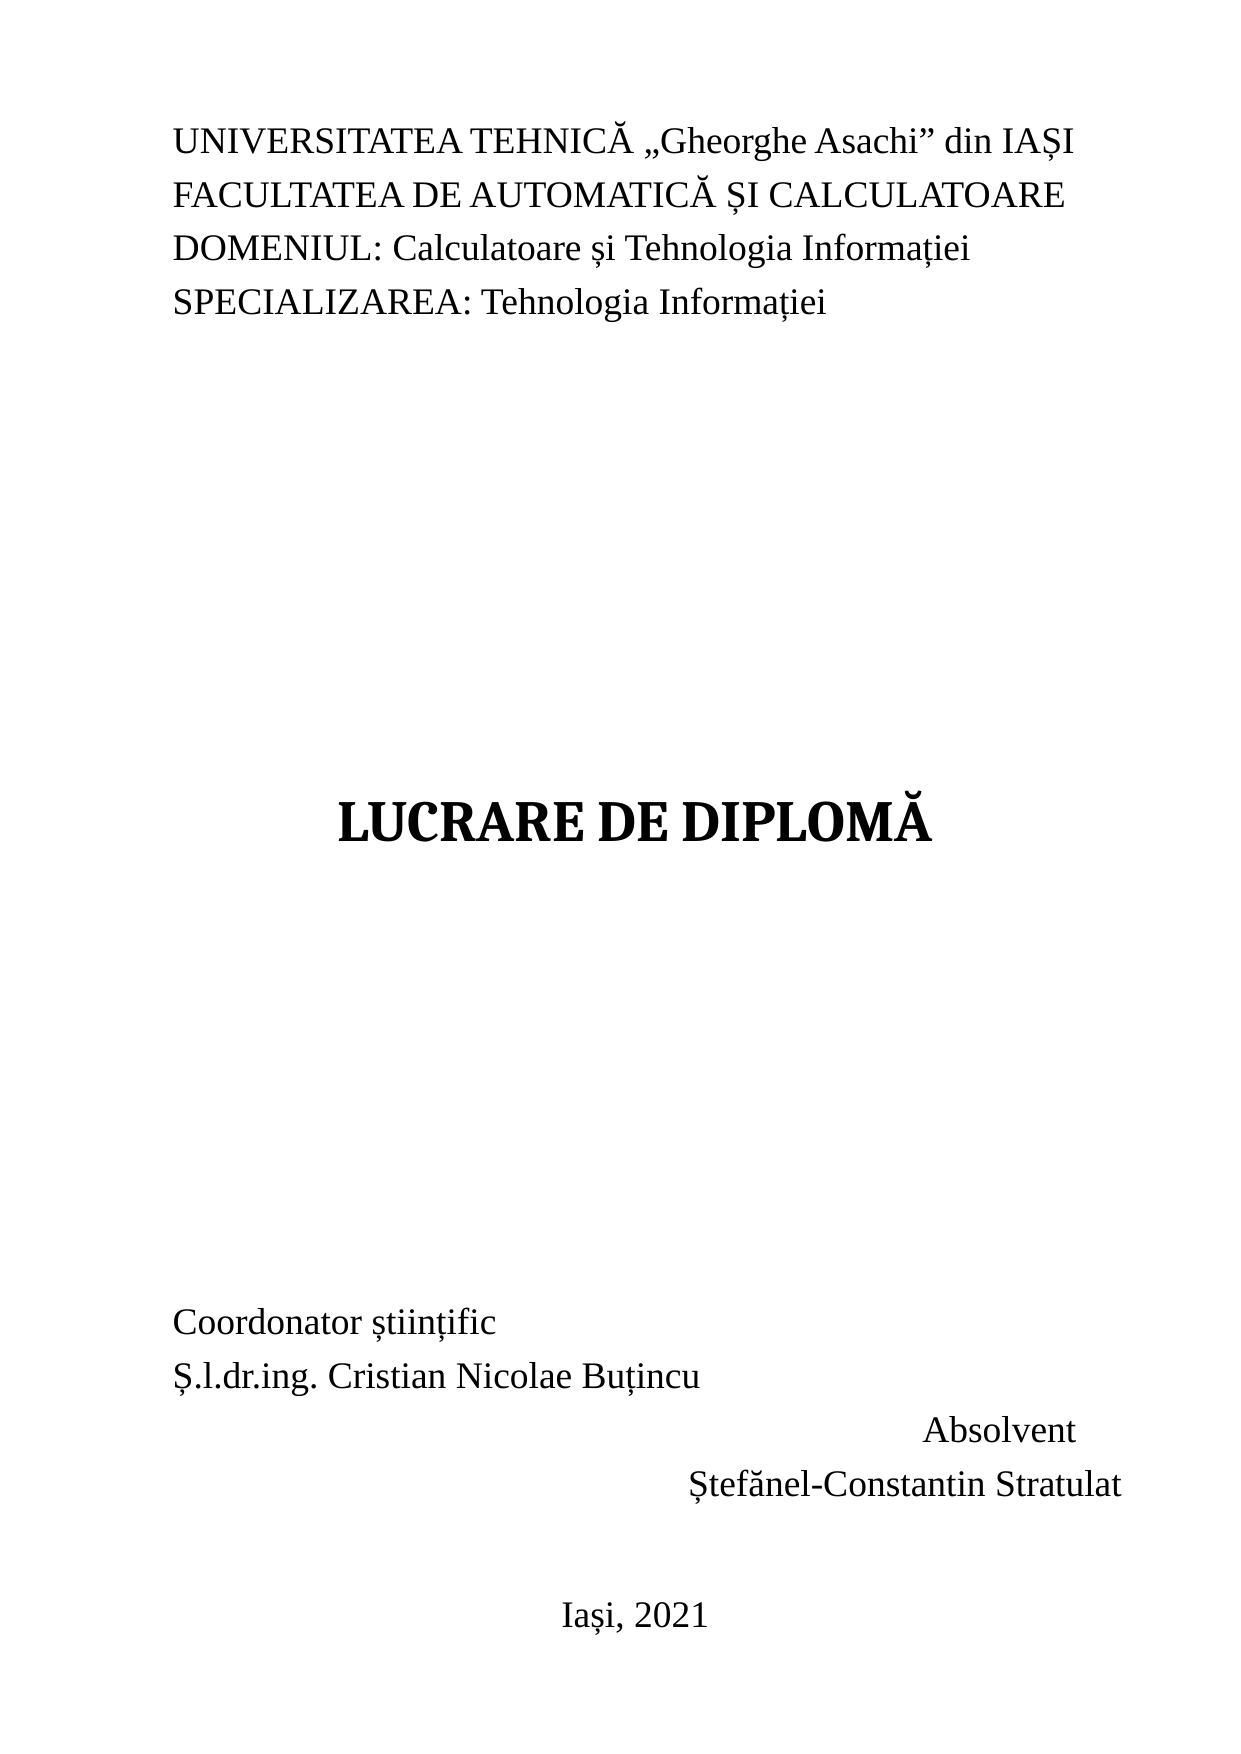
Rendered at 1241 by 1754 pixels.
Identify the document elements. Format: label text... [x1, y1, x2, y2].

text Coordonator științific [172, 1300, 1122, 1343]
text SPECIALIZAREA: Tehnologia Informației [172, 280, 1122, 323]
text DOMENIUL: Calculatoare și Tehnologia Informației [172, 226, 1122, 269]
text UNIVERSITATEA TEHNICĂ „Gheorghe Asachi” din IAȘI [172, 118, 1122, 161]
text Ștefănel-Constantin Stratulat [172, 1461, 1122, 1504]
text Absolvent [172, 1407, 1122, 1451]
text FACULTATEA DE AUTOMATICĂ ȘI CALCULATOARE [172, 172, 1122, 215]
title LUCRARE DE DIPLOMĂ [148, 789, 1122, 856]
text Ș.l.dr.ing. Cristian Nicolae Buțincu [172, 1354, 1122, 1397]
